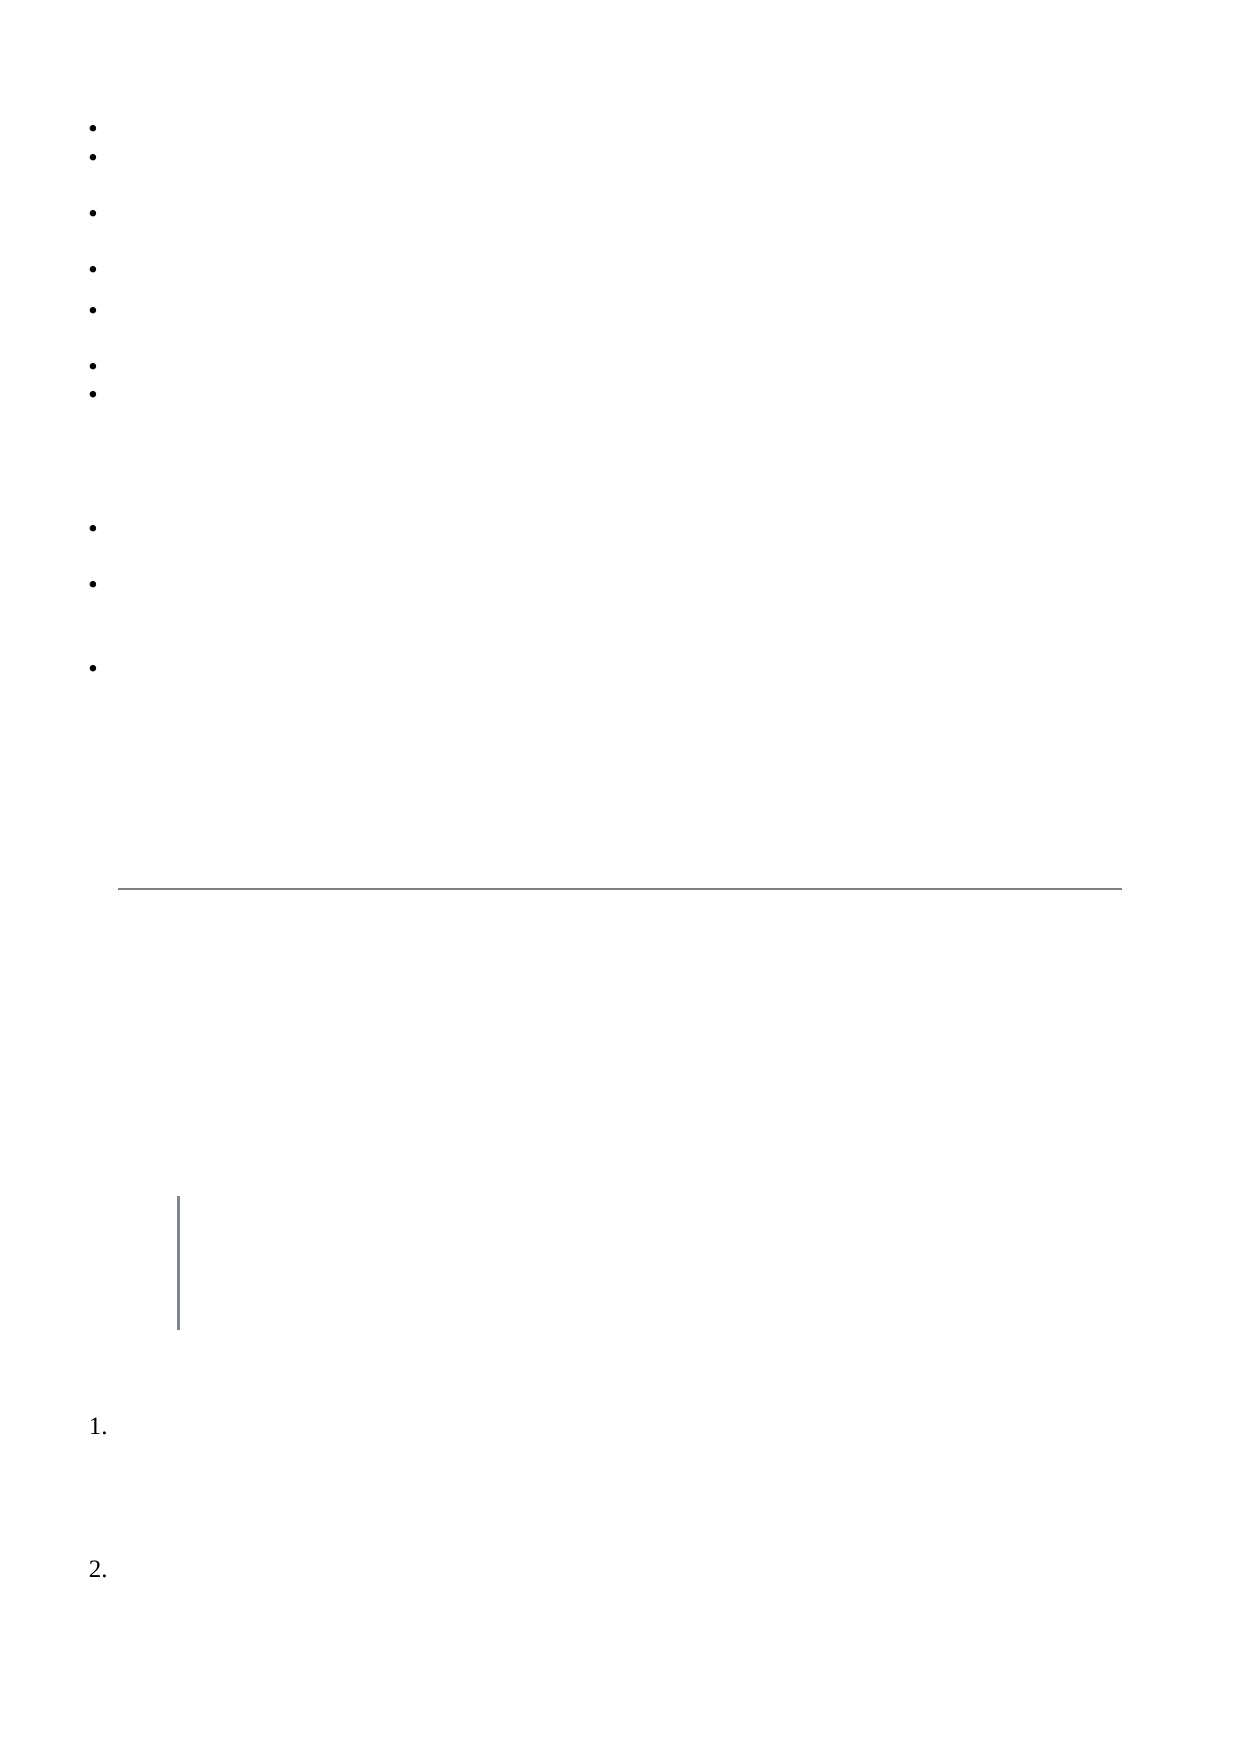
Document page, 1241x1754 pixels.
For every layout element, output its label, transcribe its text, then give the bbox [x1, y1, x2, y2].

text Esta es la parte más poderosa de tu proyecto. No nos quedemos en definiciones, propongamos experimentos. [118, 1065, 1122, 1089]
list Autopoiesis: El sistema es una red que produce sus propios componentes y mantiene una frontera que lo separa del entorno. [118, 300, 1122, 352]
list Herencia con Variación: Tiene un sistema de información (ADN, ARN) que se replica y permite la evolución darwiniana. [118, 384, 1122, 437]
text Aplicación a tu ejemplo: [118, 465, 1122, 489]
list Estos sistemas son "orgánicos" en el sentido de estar organizados y ser precursores de la vida, pero no están vivos. [118, 203, 1122, 255]
list Experimento de Laboratorio (Síntesis de Vida): El proyecto de "célula mínima" de Craig Venter o los experimentos de protocélulas de Jack Szostak son intentos de lograr esto. Si tomamos los componentes, los mezclamos bajo condiciones prebióticas plausibles y nunca se forma un sistema con esas tres propiedades, después de millones de intentos y variaciones, nuestra hipótesis sobre qué constituye el "umbral" estaría en entredicho. Tal vez falta un principio organizativo que no hemos entendido. [118, 1411, 1122, 1550]
list Búsqueda de Vida Extraterrestre: Si en Marte o en Encélado encontramos un charco de moléculas orgánicas complejas (aminoácidos quirales, lípidos) pero que nunca se organizan en estructuras delimitadas que crezcan, se [118, 1554, 1122, 1610]
list Mierda seca: La mayoría de las bacterias mueren. Lo que queda son biomoléculas orgánicas (proteínas, ADN, celulosa) que han perdido su organización funcional. Ya no hay metabolismo, ni autopoiesis. Es un residuo orgánico, no un sistema vivo. [118, 574, 1122, 654]
list Petróleo (Fracking): Es el resultado de la destrucción total de la organización biológica. No queda rastro de células, metabolismos o información heredable. Es una sopa de moléculas orgánicas simples (hidrocarburos) que fueron producidas por la vida en el pasado, pero que ahora son solo combustible químico. [118, 658, 1122, 738]
text ¿Cómo se falsea esto? [118, 1358, 1122, 1383]
list Mierda fresca: Contiene millones de sistemas vivos (bacterias). Es, en gran parte, un producto de la vida y contiene vida. [118, 518, 1122, 571]
list Ciclos Autocatalíticos (como el modelo del hiperciclo de Eigen), donde una molécula ayuda a catalizar la formación de otra en un ciclo. [118, 147, 1122, 199]
text "Un sistema alcanzará el umbral de lo 'vivo' cuando, a partir de un conjunto de componentes orgánicos no vivos (aminoácidos, lípidos, nucleótidos), emerja espontáneamente una red química que sea capaz de: (1) mantener un gradiente electroquímico a través de una membrana de forma activa, (2) mostrar crecimiento y división coordinada de la membrana con la replicación de su información interna, y (3) que esta información sea suceptible de variación y selección a lo largo de generaciones." [180, 1196, 1063, 1330]
list Línea Orgánico (Prebiótico) -> Vida: El salto crucial. Los criterios mínimos (como discutimos) son: [118, 259, 1122, 284]
text Conclusión en Nivel 2: La línea entre "orgánico complejo" y "vida" se traza en la organización funcional autosostenible (autopoiesis + metabolismo + herencia). Un cadáver, la mierda seca o el petróleo han cruzado la línea de vuelta hacia lo "orgánico no-viviente". [118, 766, 1122, 846]
list Micelas y Vesículas de lípidos que se auto-ensamblan. [118, 118, 1122, 143]
text Hipótesis Falsable para la Transición "Orgánico -> Vida": [118, 1143, 1122, 1167]
subtitle Nivel 3: La Propuesta de Falsabilidad (¿Cómo lo falseamos?) [118, 968, 1122, 1015]
list Metabolismo: Intercambia energía y materia con el entorno para mantenerse en un estado de no-equilibrio. [118, 356, 1122, 381]
